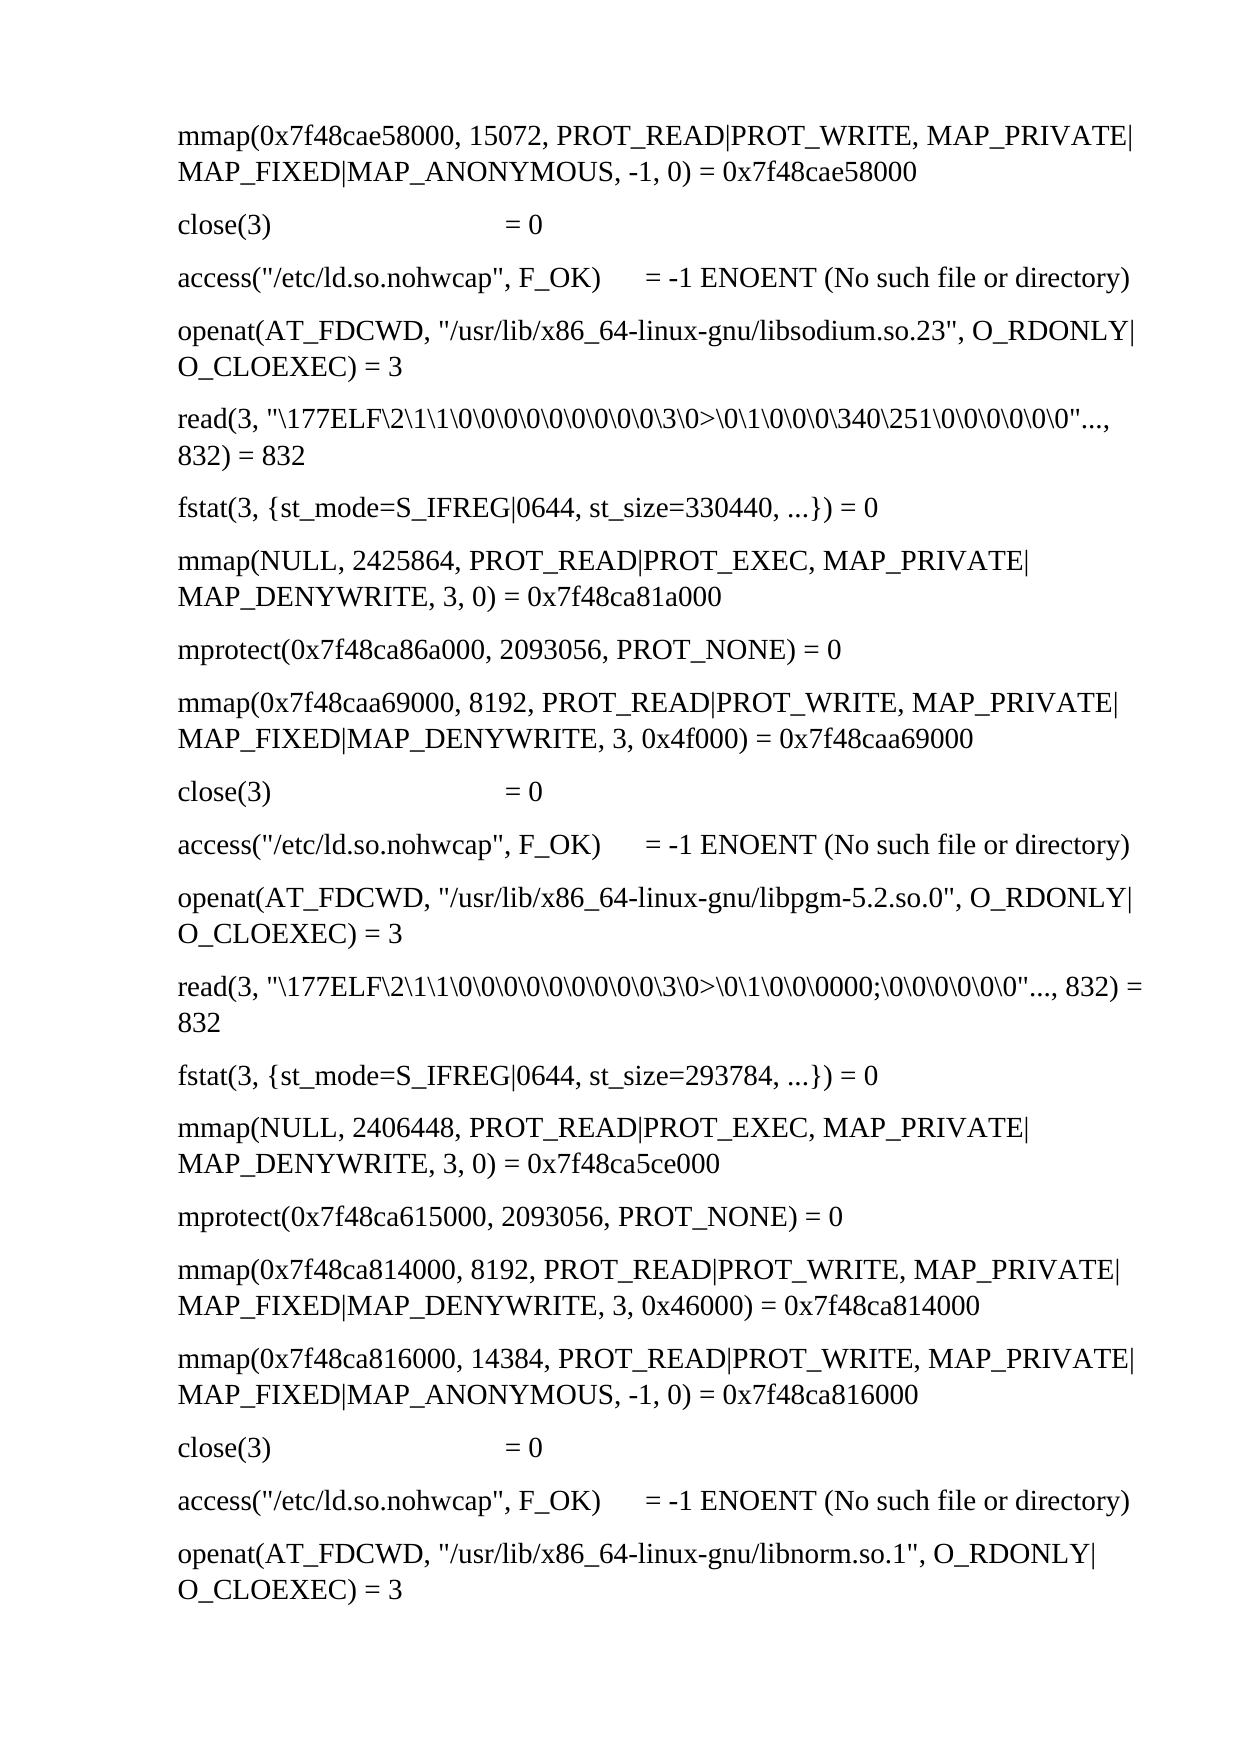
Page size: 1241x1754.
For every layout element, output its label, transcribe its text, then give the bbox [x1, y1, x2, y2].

text access("/etc/ld.so.nohwcap", F_OK) = -1 ENOENT (No such file or directory) [177, 827, 1152, 861]
text openat(AT_FDCWD, "/usr/lib/x86_64-linux-gnu/libsodium.so.23", O_RDONLY|O_CLOEXEC) = 3 [177, 313, 1152, 382]
text fstat(3, {st_mode=S_IFREG|0644, st_size=293784, ...}) = 0 [177, 1058, 1152, 1091]
text access("/etc/ld.so.nohwcap", F_OK) = -1 ENOENT (No such file or directory) [177, 1483, 1152, 1517]
text access("/etc/ld.so.nohwcap", F_OK) = -1 ENOENT (No such file or directory) [177, 260, 1152, 293]
text mmap(0x7f48ca816000, 14384, PROT_READ|PROT_WRITE, MAP_PRIVATE|MAP_FIXED|MAP_ANONYMOUS, -1, 0) = 0x7f48ca816000 [177, 1341, 1152, 1411]
text mmap(0x7f48caa69000, 8192, PROT_READ|PROT_WRITE, MAP_PRIVATE|MAP_FIXED|MAP_DENYWRITE, 3, 0x4f000) = 0x7f48caa69000 [177, 685, 1152, 755]
text mprotect(0x7f48ca86a000, 2093056, PROT_NONE) = 0 [177, 632, 1152, 666]
text close(3) = 0 [177, 1430, 1152, 1464]
text mmap(0x7f48ca814000, 8192, PROT_READ|PROT_WRITE, MAP_PRIVATE|MAP_FIXED|MAP_DENYWRITE, 3, 0x46000) = 0x7f48ca814000 [177, 1252, 1152, 1322]
text openat(AT_FDCWD, "/usr/lib/x86_64-linux-gnu/libpgm-5.2.so.0", O_RDONLY|O_CLOEXEC) = 3 [177, 880, 1152, 949]
text mmap(NULL, 2406448, PROT_READ|PROT_EXEC, MAP_PRIVATE|MAP_DENYWRITE, 3, 0) = 0x7f48ca5ce000 [177, 1111, 1152, 1180]
text close(3) = 0 [177, 207, 1152, 241]
text read(3, "\177ELF\2\1\1\0\0\0\0\0\0\0\0\0\3\0>\0\1\0\0\0000;\0\0\0\0\0\0"..., 832) = 832 [177, 969, 1152, 1038]
text openat(AT_FDCWD, "/usr/lib/x86_64-linux-gnu/libnorm.so.1", O_RDONLY|O_CLOEXEC) = 3 [177, 1536, 1152, 1606]
text mprotect(0x7f48ca615000, 2093056, PROT_NONE) = 0 [177, 1199, 1152, 1233]
text close(3) = 0 [177, 774, 1152, 808]
text mmap(0x7f48cae58000, 15072, PROT_READ|PROT_WRITE, MAP_PRIVATE|MAP_FIXED|MAP_ANONYMOUS, -1, 0) = 0x7f48cae58000 [177, 118, 1152, 188]
text read(3, "\177ELF\2\1\1\0\0\0\0\0\0\0\0\0\3\0>\0\1\0\0\0\340\251\0\0\0\0\0\0"..., 832) = 832 [177, 402, 1152, 471]
text fstat(3, {st_mode=S_IFREG|0644, st_size=330440, ...}) = 0 [177, 491, 1152, 524]
text mmap(NULL, 2425864, PROT_READ|PROT_EXEC, MAP_PRIVATE|MAP_DENYWRITE, 3, 0) = 0x7f48ca81a000 [177, 543, 1152, 613]
